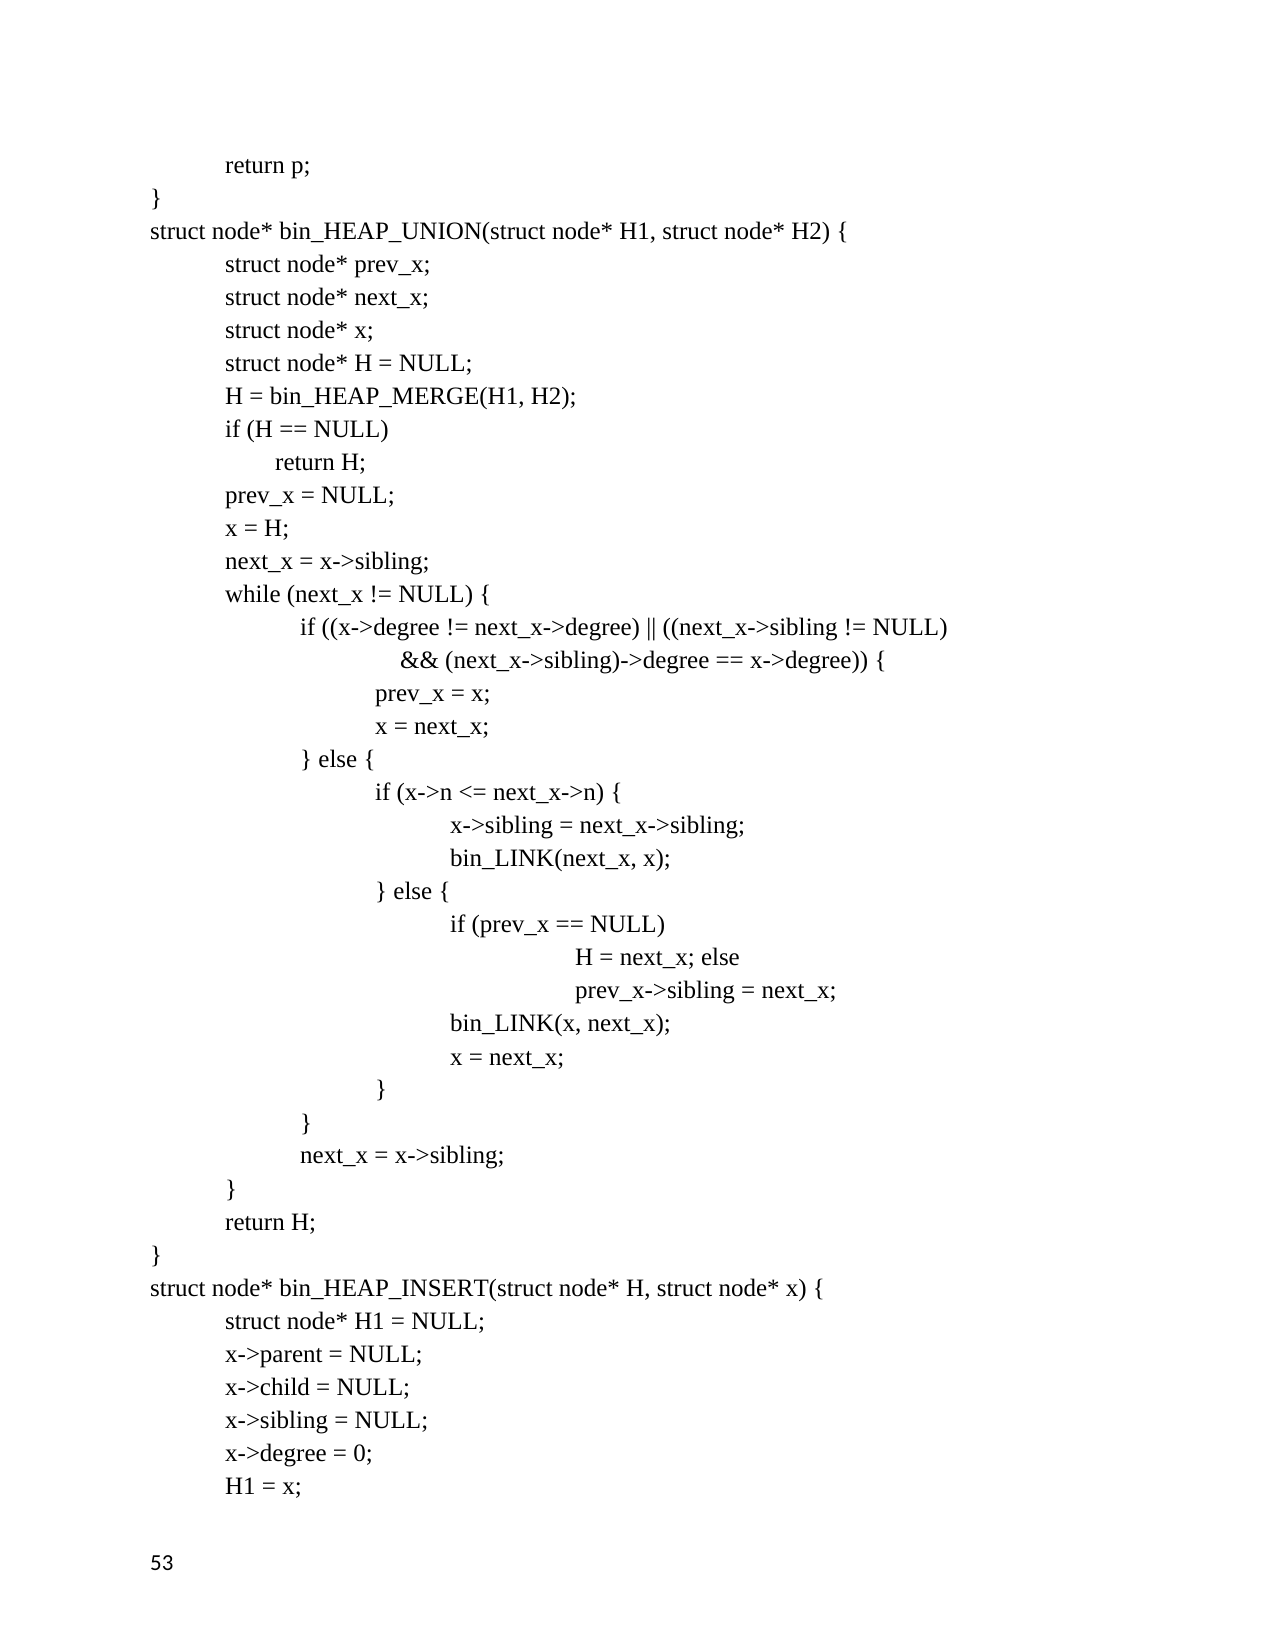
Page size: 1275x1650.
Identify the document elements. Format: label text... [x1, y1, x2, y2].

text next_x = x->sibling; [150, 546, 1125, 575]
text x = next_x; [150, 1042, 1125, 1070]
text } [150, 1174, 1125, 1202]
text if (x->n <= next_x->n) { [150, 777, 1125, 806]
text H = bin_HEAP_MERGE(H1, H2); [150, 381, 1125, 410]
text } [150, 183, 1125, 212]
text prev_x->sibling = next_x; [150, 976, 1125, 1004]
text struct node* next_x; [150, 282, 1125, 311]
text } else { [150, 876, 1125, 905]
text H1 = x; [150, 1471, 1125, 1499]
text return H; [150, 447, 1125, 476]
text next_x = x->sibling; [150, 1141, 1125, 1169]
text H = next_x; else [150, 942, 1125, 971]
text struct node* prev_x; [150, 249, 1125, 278]
text } [150, 1074, 1125, 1103]
text struct node* x; [150, 315, 1125, 344]
text x = next_x; [150, 711, 1125, 740]
text x->sibling = next_x->sibling; [150, 810, 1125, 839]
text struct node* H = NULL; [150, 348, 1125, 377]
text if (H == NULL) [150, 414, 1125, 443]
text x->parent = NULL; [150, 1339, 1125, 1367]
text if (prev_x == NULL) [150, 909, 1125, 938]
text x->sibling = NULL; [150, 1405, 1125, 1433]
text bin_LINK(x, next_x); [150, 1008, 1125, 1037]
text x->child = NULL; [150, 1372, 1125, 1401]
text struct node* bin_HEAP_UNION(struct node* H1, struct node* H2) { [150, 216, 1125, 245]
text bin_LINK(next_x, x); [150, 843, 1125, 872]
text return p; [150, 150, 1125, 179]
text return H; [150, 1207, 1125, 1235]
text if ((x->degree != next_x->degree) || ((next_x->sibling != NULL) [150, 612, 1125, 641]
text struct node* bin_HEAP_INSERT(struct node* H, struct node* x) { [150, 1273, 1125, 1301]
text } [150, 1240, 1125, 1268]
text while (next_x != NULL) { [150, 579, 1125, 608]
text && (next_x->sibling)->degree == x->degree)) { [150, 645, 1125, 674]
text x = H; [150, 513, 1125, 542]
text } [150, 1108, 1125, 1136]
text } else { [150, 744, 1125, 773]
text x->degree = 0; [150, 1438, 1125, 1467]
text prev_x = NULL; [150, 480, 1125, 509]
text prev_x = x; [150, 678, 1125, 707]
text struct node* H1 = NULL; [150, 1306, 1125, 1334]
